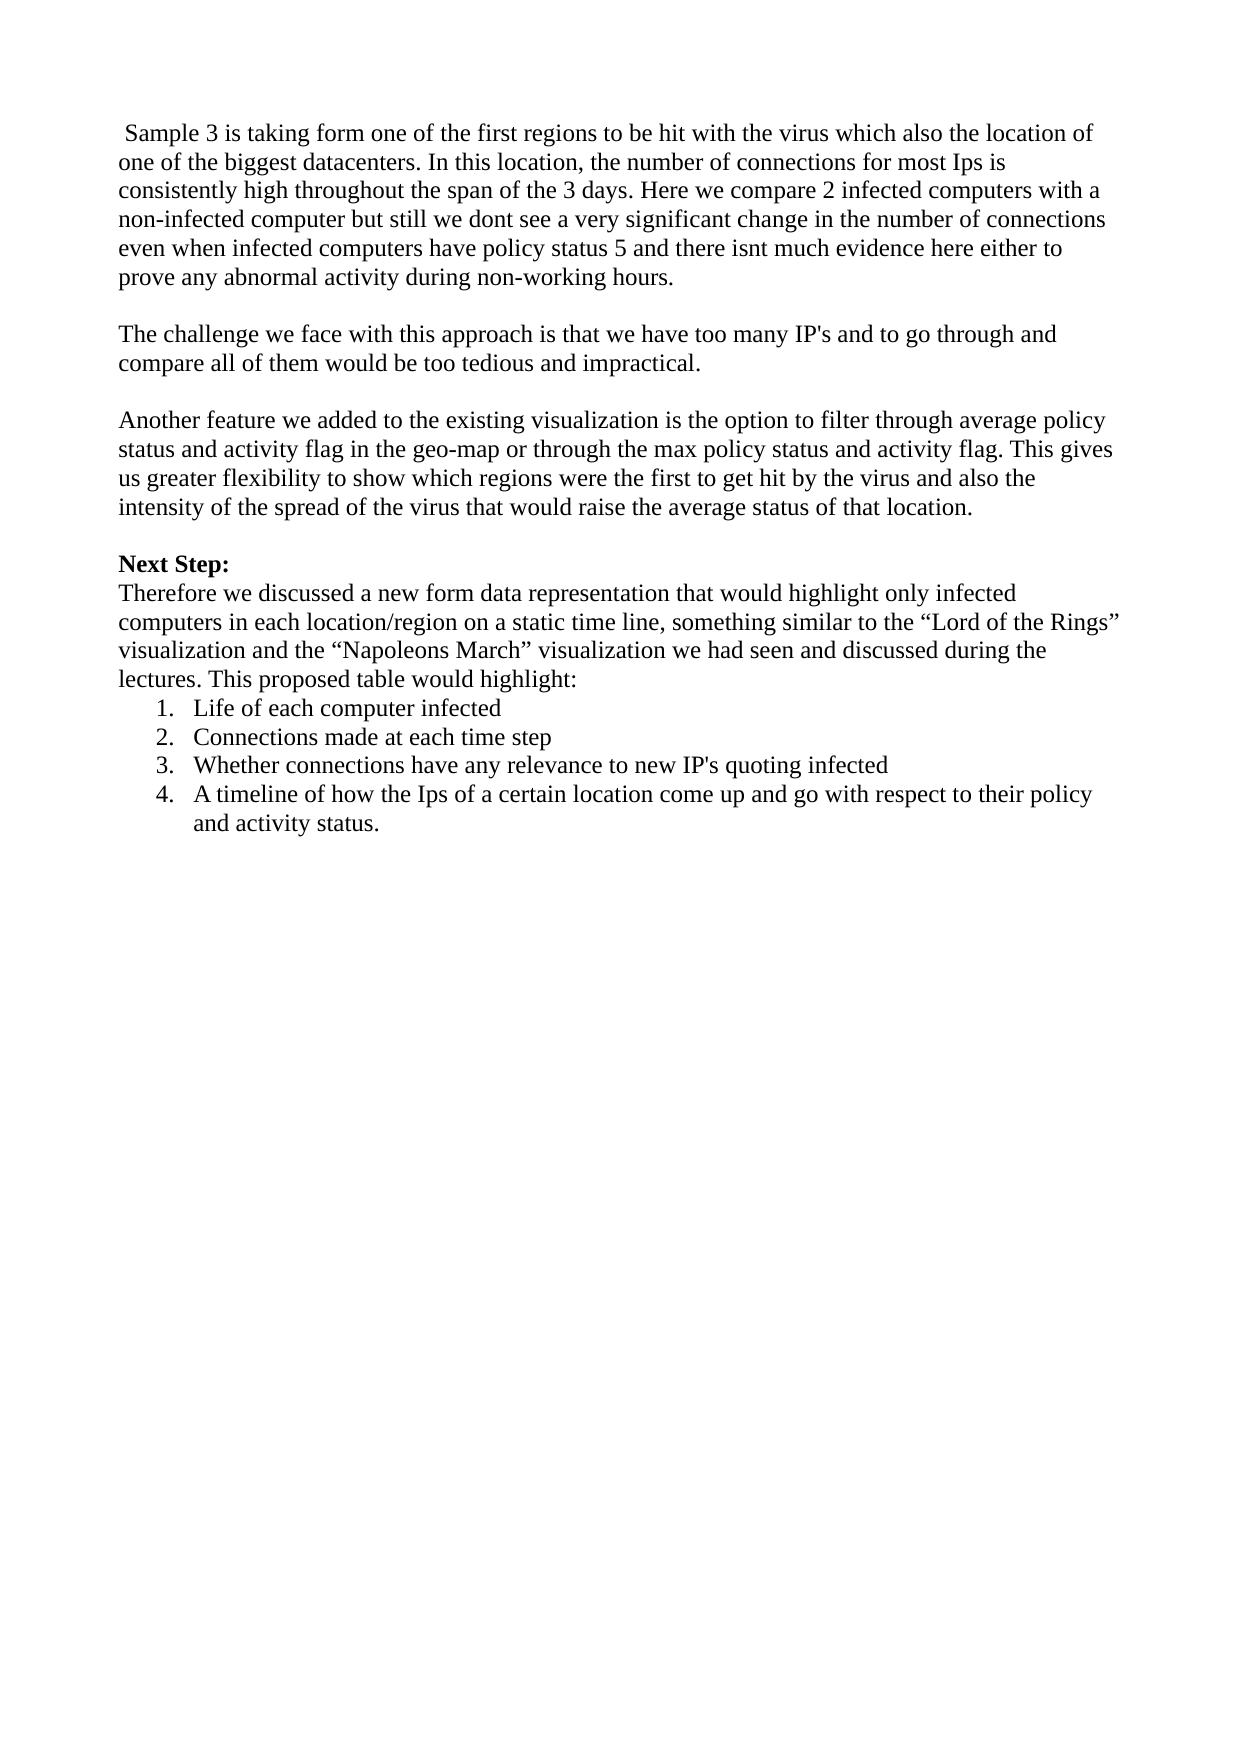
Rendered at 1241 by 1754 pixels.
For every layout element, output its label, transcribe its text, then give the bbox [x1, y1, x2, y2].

text Next Step: [118, 549, 1122, 578]
text The challenge we face with this approach is that we have too many IP's and to go through and compare all of them would be too tedious and impractical. [118, 319, 1122, 377]
list Whether connections have any relevance to new IP's quoting infected [156, 751, 1122, 779]
list Life of each computer infected [156, 693, 1122, 722]
text Sample 3 is taking form one of the first regions to be hit with the virus which also the location of one of the biggest datacenters. In this location, the number of connections for most Ips is consistently high throughout the span of the 3 days. Here we compare 2 infected computers with a non-infected computer but still we dont see a very significant change in the number of connections even when infected computers have policy status 5 and there isnt much evidence here either to prove any abnormal activity during non-working hours. [118, 118, 1122, 291]
list A timeline of how the Ips of a certain location come up and go with respect to their policy and activity status. [156, 779, 1122, 837]
text Another feature we added to the existing visualization is the option to filter through average policy status and activity flag in the geo-map or through the max policy status and activity flag. This gives us greater flexibility to show which regions were the first to get hit by the virus and also the intensity of the spread of the virus that would raise the average status of that location. [118, 406, 1122, 521]
text Therefore we discussed a new form data representation that would highlight only infected computers in each location/region on a static time line, something similar to the “Lord of the Rings” visualization and the “Napoleons March” visualization we had seen and discussed during the lectures. This proposed table would highlight: [118, 578, 1122, 693]
list Connections made at each time step [156, 722, 1122, 751]
